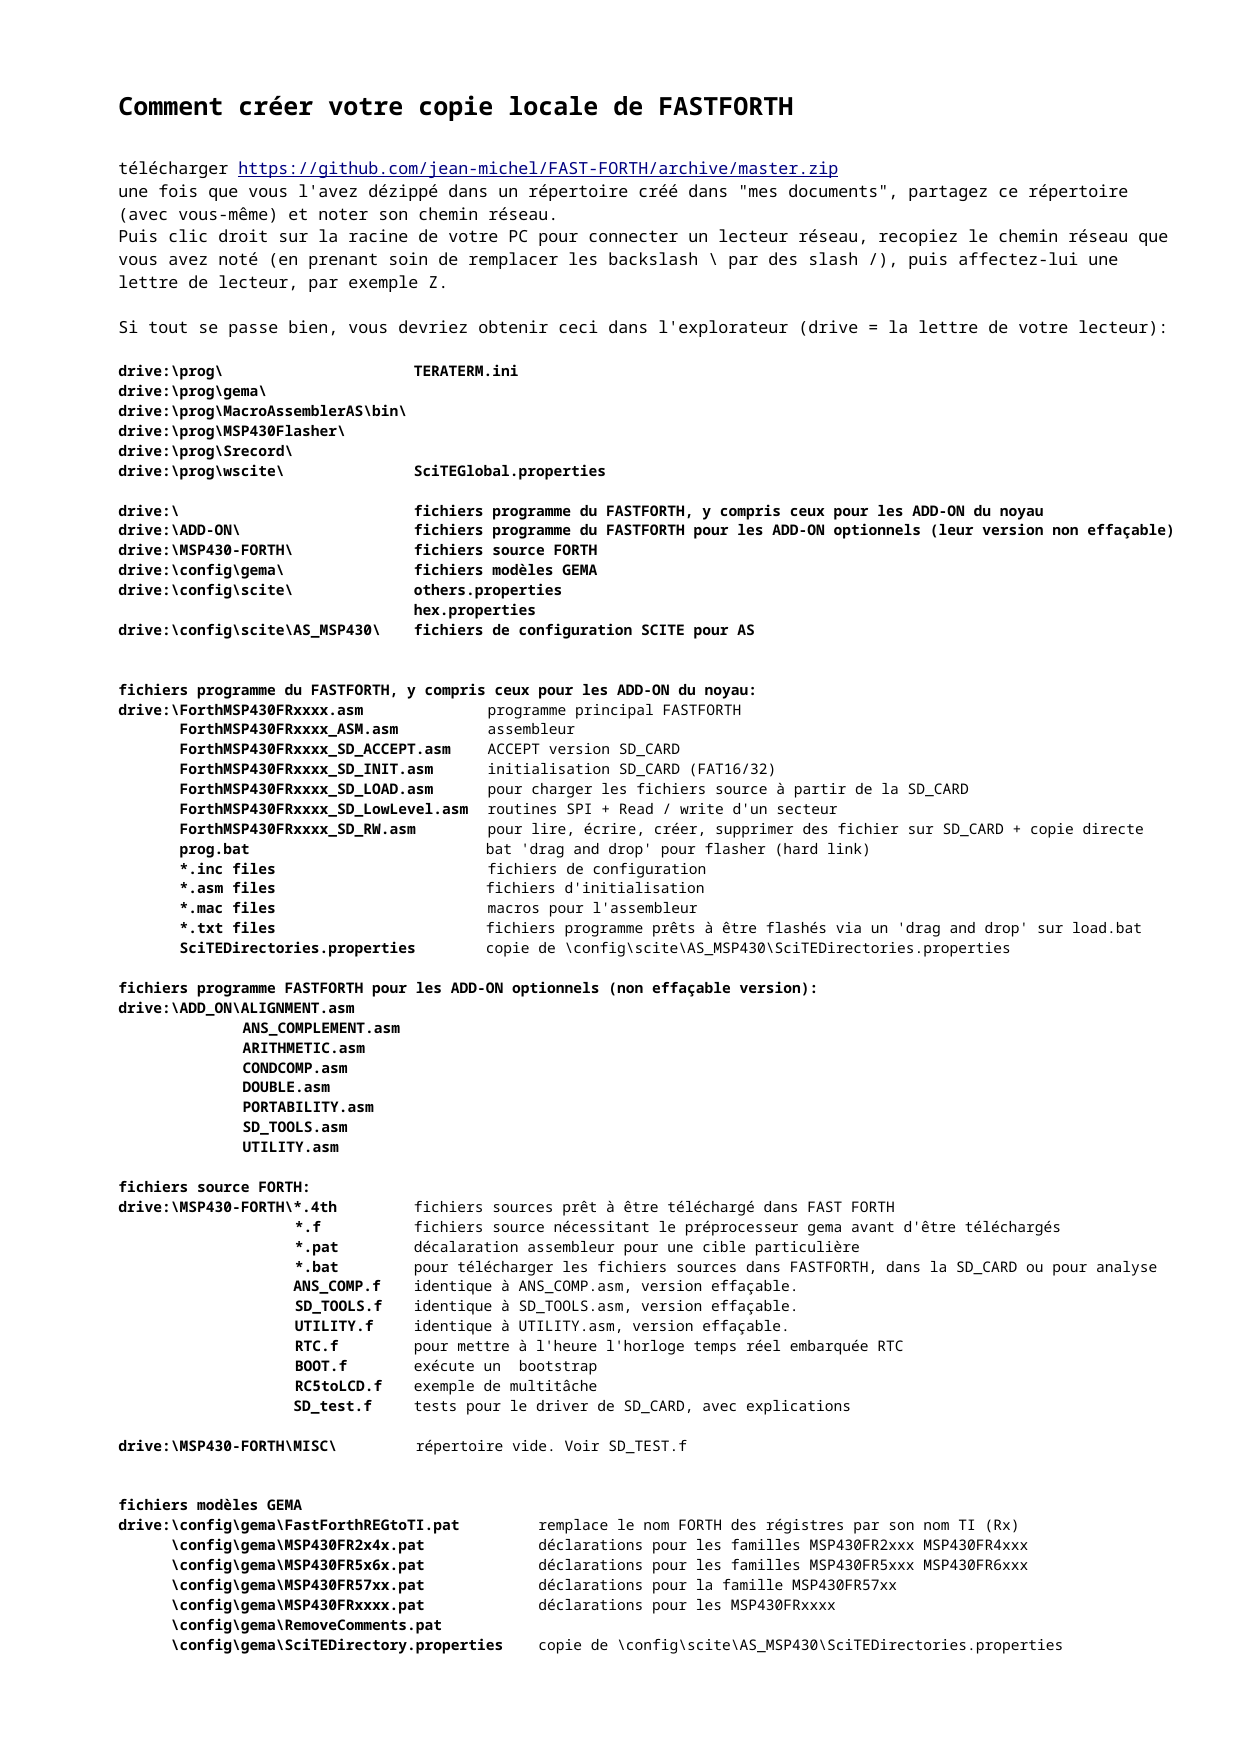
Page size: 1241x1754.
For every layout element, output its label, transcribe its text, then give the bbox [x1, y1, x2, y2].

text BOOT.f exécute un bootstrap [118, 1356, 1181, 1376]
text \config\gema\RemoveComments.pat [118, 1614, 1181, 1634]
text \config\gema\MSP430FR5x6x.pat déclarations pour les familles MSP430FR5xxx MSP430FR6xxx [118, 1555, 1181, 1575]
text drive:\prog\Srecord\ [118, 441, 1181, 461]
text drive:\MSP430-FORTH\ fichiers source FORTH [118, 540, 1181, 560]
text *.txt files fichiers programme prêts à être flashés via un 'drag and drop' sur load.bat [118, 918, 1181, 938]
text DOUBLE.asm [118, 1077, 1181, 1097]
text drive:\prog\MSP430Flasher\ [118, 421, 1181, 441]
text fichiers programme FASTFORTH pour les ADD-ON optionnels (non effaçable version): [118, 978, 1181, 998]
text drive:\prog\gema\ [118, 381, 1181, 401]
text fichiers modèles GEMA [118, 1495, 1181, 1515]
text drive:\ADD_ON\ALIGNMENT.asm [118, 998, 1181, 1018]
text prog.bat bat 'drag and drop' pour flasher (hard link) [118, 838, 1181, 858]
text drive:\config\scite\AS_MSP430\ fichiers de configuration SCITE pour AS [118, 620, 1181, 639]
text drive:\config\gema\FastForthREGtoTI.pat remplace le nom FORTH des régistres par son nom TI (Rx) [118, 1515, 1181, 1535]
text Si tout se passe bien, vous devriez obtenir ceci dans l'explorateur (drive = la lettre de votre lecteur): [118, 316, 1181, 338]
text \config\gema\MSP430FR57xx.pat déclarations pour la famille MSP430FR57xx [118, 1575, 1181, 1594]
text drive:\config\scite\ others.properties [118, 580, 1181, 600]
text Puis clic droit sur la racine de votre PC pour connecter un lecteur réseau, recopiez le chemin réseau que vous avez noté (en prenant soin de remplacer les backslash \ par des slash /), puis affectez-lui une lettre de lecteur, par exemple Z. [118, 225, 1181, 293]
text SciTEDirectories.properties copie de \config\scite\AS_MSP430\SciTEDirectories.properties [118, 938, 1181, 958]
text PORTABILITY.asm [118, 1097, 1181, 1117]
text UTILITY.f identique à UTILITY.asm, version effaçable. [118, 1316, 1181, 1336]
text SD_test.f tests pour le driver de SD_CARD, avec explications [118, 1396, 1181, 1416]
text *.asm files fichiers d'initialisation [118, 878, 1181, 898]
text SD_TOOLS.asm [118, 1117, 1181, 1137]
text RC5toLCD.f exemple de multitâche [118, 1376, 1181, 1396]
text ForthMSP430FRxxxx_SD_RW.asm pour lire, écrire, créer, supprimer des fichier sur SD_CARD + copie directe [118, 819, 1181, 838]
text \config\gema\MSP430FR2x4x.pat déclarations pour les familles MSP430FR2xxx MSP430FR4xxx [118, 1535, 1181, 1555]
text fichiers programme du FASTFORTH, y compris ceux pour les ADD-ON du noyau: [118, 679, 1181, 699]
text drive:\ADD-ON\ fichiers programme du FASTFORTH pour les ADD-ON optionnels (leur version non effaçable) [118, 520, 1181, 540]
text drive:\ForthMSP430FRxxxx.asm programme principal FASTFORTH [118, 699, 1181, 719]
text hex.properties [118, 600, 1181, 620]
text *.pat décalaration assembleur pour une cible particulière [118, 1236, 1181, 1256]
text drive:\MSP430-FORTH\MISC\ répertoire vide. Voir SD_TEST.f [118, 1435, 1181, 1455]
text ForthMSP430FRxxxx_SD_INIT.asm initialisation SD_CARD (FAT16/32) [118, 759, 1181, 779]
text RTC.f pour mettre à l'heure l'horloge temps réel embarquée RTC [118, 1336, 1181, 1356]
text fichiers source FORTH: [118, 1177, 1181, 1197]
text drive:\prog\MacroAssemblerAS\bin\ [118, 401, 1181, 421]
text ForthMSP430FRxxxx_SD_LowLevel.asm routines SPI + Read / write d'un secteur [118, 799, 1181, 819]
text \config\gema\SciTEDirectory.properties copie de \config\scite\AS_MSP430\SciTEDirectories.properties [118, 1634, 1181, 1654]
text CONDCOMP.asm [118, 1057, 1181, 1077]
text *.bat pour télécharger les fichiers sources dans FASTFORTH, dans la SD_CARD ou pour analyse [118, 1256, 1181, 1276]
text ANS_COMP.f identique à ANS_COMP.asm, version effaçable. [118, 1276, 1181, 1296]
text drive:\MSP430-FORTH\*.4th fichiers sources prêt à être téléchargé dans FAST FORTH [118, 1197, 1181, 1217]
text drive:\prog\wscite\ SciTEGlobal.properties [118, 461, 1181, 480]
text *.mac files macros pour l'assembleur [118, 898, 1181, 918]
text UTILITY.asm [118, 1137, 1181, 1157]
text drive:\prog\ TERATERM.ini [118, 361, 1181, 381]
text *.f fichiers source nécessitant le préprocesseur gema avant d'être téléchargés [118, 1217, 1181, 1236]
text *.inc files fichiers de configuration [118, 858, 1181, 878]
text Comment créer votre copie locale de FASTFORTH [118, 88, 1181, 123]
text une fois que vous l'avez dézippé dans un répertoire créé dans "mes documents", partagez ce répertoire (avec vous-même) et noter son chemin réseau. [118, 179, 1181, 225]
text drive:\config\gema\ fichiers modèles GEMA [118, 560, 1181, 580]
text ForthMSP430FRxxxx_SD_ACCEPT.asm ACCEPT version SD_CARD [118, 739, 1181, 759]
text ForthMSP430FRxxxx_SD_LOAD.asm pour charger les fichiers source à partir de la SD_CARD [118, 779, 1181, 799]
text ForthMSP430FRxxxx_ASM.asm assembleur [118, 719, 1181, 739]
text \config\gema\MSP430FRxxxx.pat déclarations pour les MSP430FRxxxx [118, 1594, 1181, 1614]
text ARITHMETIC.asm [118, 1037, 1181, 1057]
text drive:\ fichiers programme du FASTFORTH, y compris ceux pour les ADD-ON du noyau [118, 500, 1181, 520]
text ANS_COMPLEMENT.asm [118, 1018, 1181, 1037]
text SD_TOOLS.f identique à SD_TOOLS.asm, version effaçable. [118, 1296, 1181, 1316]
text télécharger https://github.com/jean-michel/FAST-FORTH/archive/master.zip [118, 157, 1181, 179]
